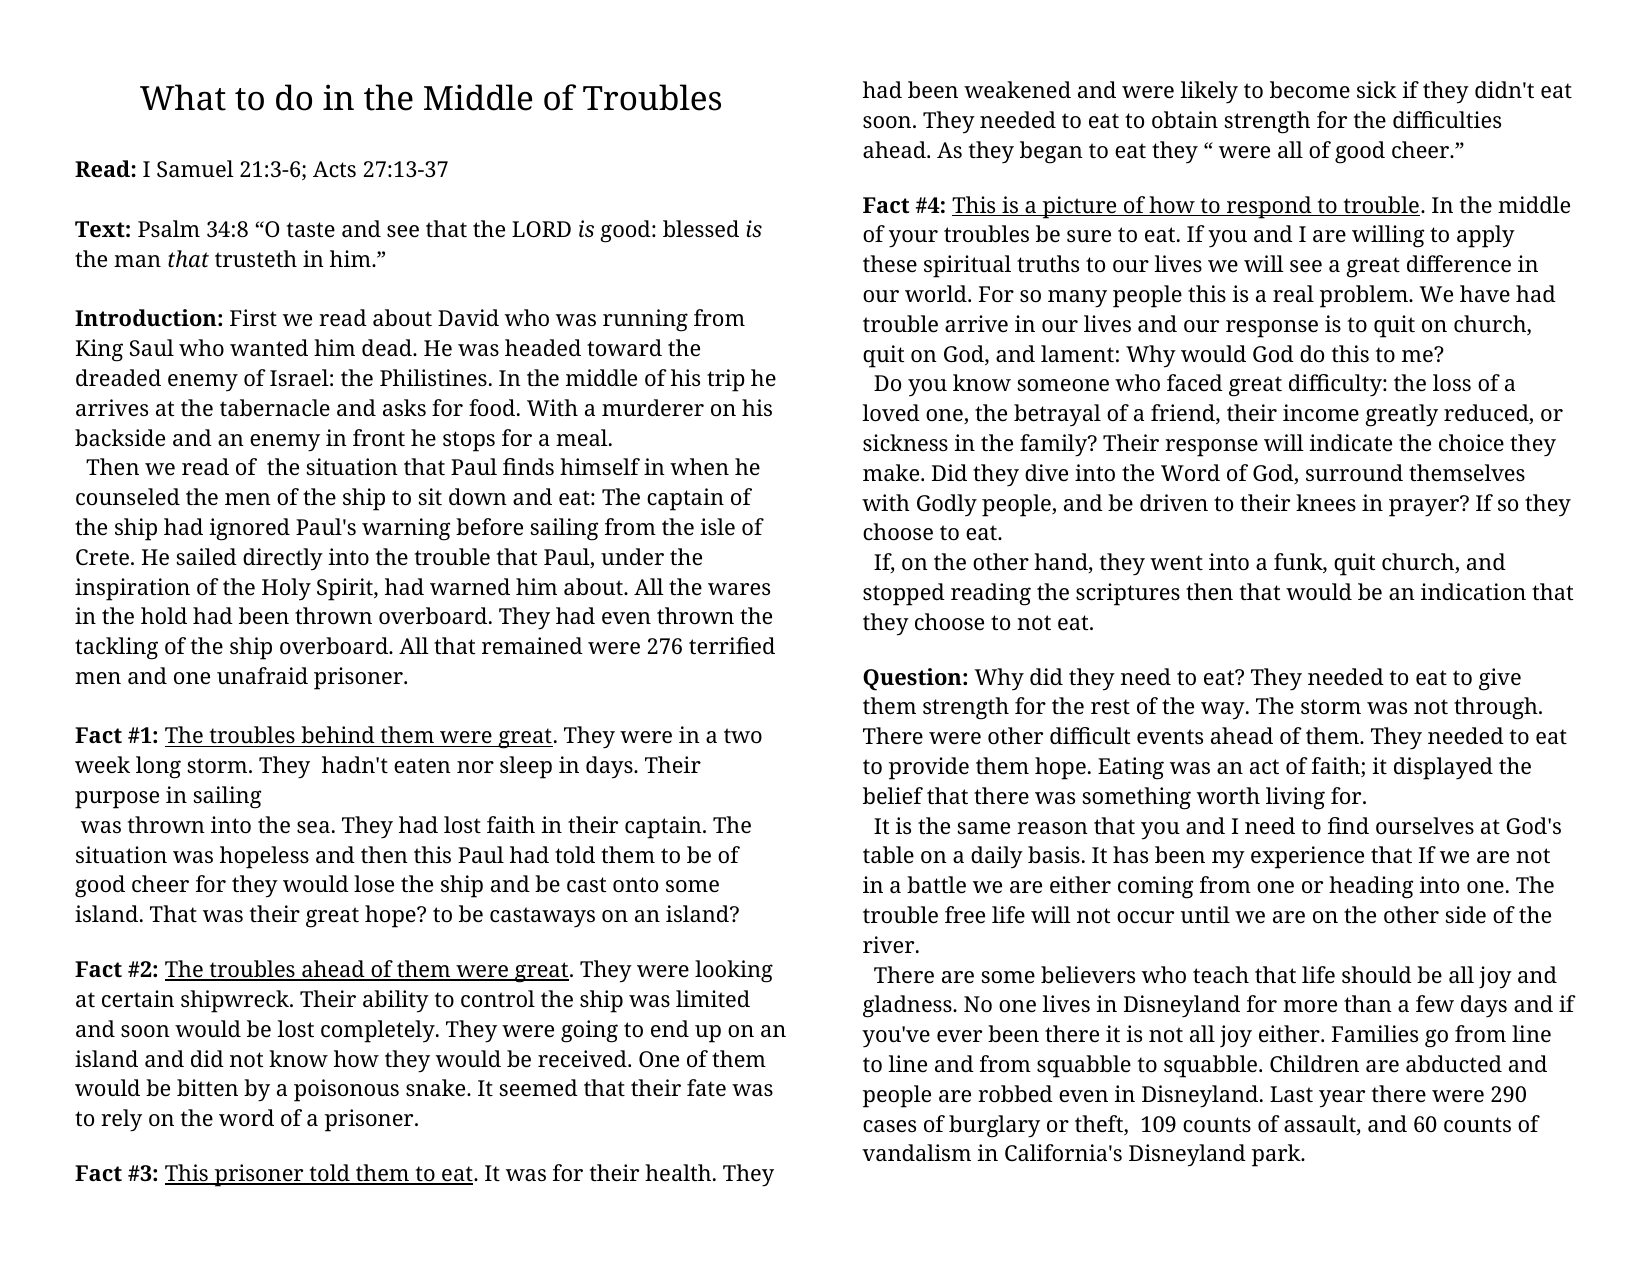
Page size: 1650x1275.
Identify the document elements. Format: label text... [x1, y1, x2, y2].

text Question: Why did they need to eat? They needed to eat to give them strength for the rest of the way. The storm was not through. There were other difficult events ahead of them. They needed to eat to provide them hope. Eating was an act of faith; it displayed the belief that there was something worth living for. [862, 662, 1575, 811]
text Fact #1: The troubles behind them were great. They were in a two week long storm. They hadn't eaten nor sleep in days. Their purpose in sailing [75, 721, 787, 810]
text was thrown into the sea. They had lost faith in their captain. The situation was hopeless and then this Paul had told them to be of good cheer for they would lose the ship and be cast onto some island. That was their great hope? to be castaways on an island? [75, 810, 787, 929]
text There are some believers who teach that life should be all joy and gladness. No one lives in Disneyland for more than a few days and if you've ever been there it is not all joy either. Families go from line to line and from squabble to squabble. Children are abducted and people are robbed even in Disneyland. Last year there were 290 cases of burglary or theft, 109 counts of assault, and 60 counts of vandalism in California's Disneyland park. [862, 959, 1575, 1168]
subtitle Introduction: First we read about David who was running from King Saul who wanted him dead. He was headed toward the dreaded enemy of Israel: the Philistines. In the middle of his trip he arrives at the tabernacle and asks for food. With a murderer on his backside and an enemy in front he stops for a meal. [75, 303, 787, 452]
text Do you know someone who faced great difficulty: the loss of a loved one, the betrayal of a friend, their income greatly reduced, or sickness in the family? Their response will indicate the choice they make. Did they dive into the Word of God, surround themselves with Godly people, and be driven to their knees in prayer? If so they choose to eat. [862, 368, 1575, 547]
text If, on the other hand, they went into a funk, quit church, and stopped reading the scriptures then that would be an indication that they choose to not eat. [862, 547, 1575, 636]
subtitle Then we read of the situation that Paul finds himself in when he counseled the men of the ship to sit down and eat: The captain of the ship had ignored Paul's warning before sailing from the isle of Crete. He sailed directly into the trouble that Paul, under the inspiration of the Holy Spirit, had warned him about. All the wares in the hold had been thrown overboard. They had even thrown the tackling of the ship overboard. All that remained were 276 terrified men and one unafraid prisoner. [75, 452, 787, 691]
text What to do in the Middle of Troubles [75, 75, 787, 120]
text It is the same reason that you and I need to find ourselves at God's table on a daily basis. It has been my experience that If we are not in a battle we are either coming from one or heading into one. The trouble free life will not occur until we are on the other side of the river. [862, 811, 1575, 959]
text Fact #2: The troubles ahead of them were great. They were looking at certain shipwreck. Their ability to control the ship was limited and soon would be lost completely. They were going to end up on an island and did not know how they would be received. One of them would be bitten by a poisonous snake. It seemed that their fate was to rely on the word of a prisoner. [75, 954, 787, 1133]
text Fact #4: This is a picture of how to respond to trouble. In the middle of your troubles be sure to eat. If you and I are willing to apply these spiritual truths to our lives we will see a great difference in our world. For so many people this is a real problem. We have had trouble arrive in our lives and our response is to quit on church, quit on God, and lament: Why would God do this to me? [862, 189, 1575, 368]
text had been weakened and were likely to become sick if they didn't eat soon. They needed to eat to obtain strength for the difficulties ahead. As they began to eat they “ were all of good cheer.” [862, 75, 1575, 164]
text Read: I Samuel 21:3-6; Acts 27:13-37 [75, 154, 787, 184]
text Text: Psalm 34:8 “O taste and see that the LORD is good: blessed is the man that trusteth in him.” [75, 214, 787, 274]
text Fact #3: This prisoner told them to eat. It was for their health. They [75, 1158, 787, 1188]
